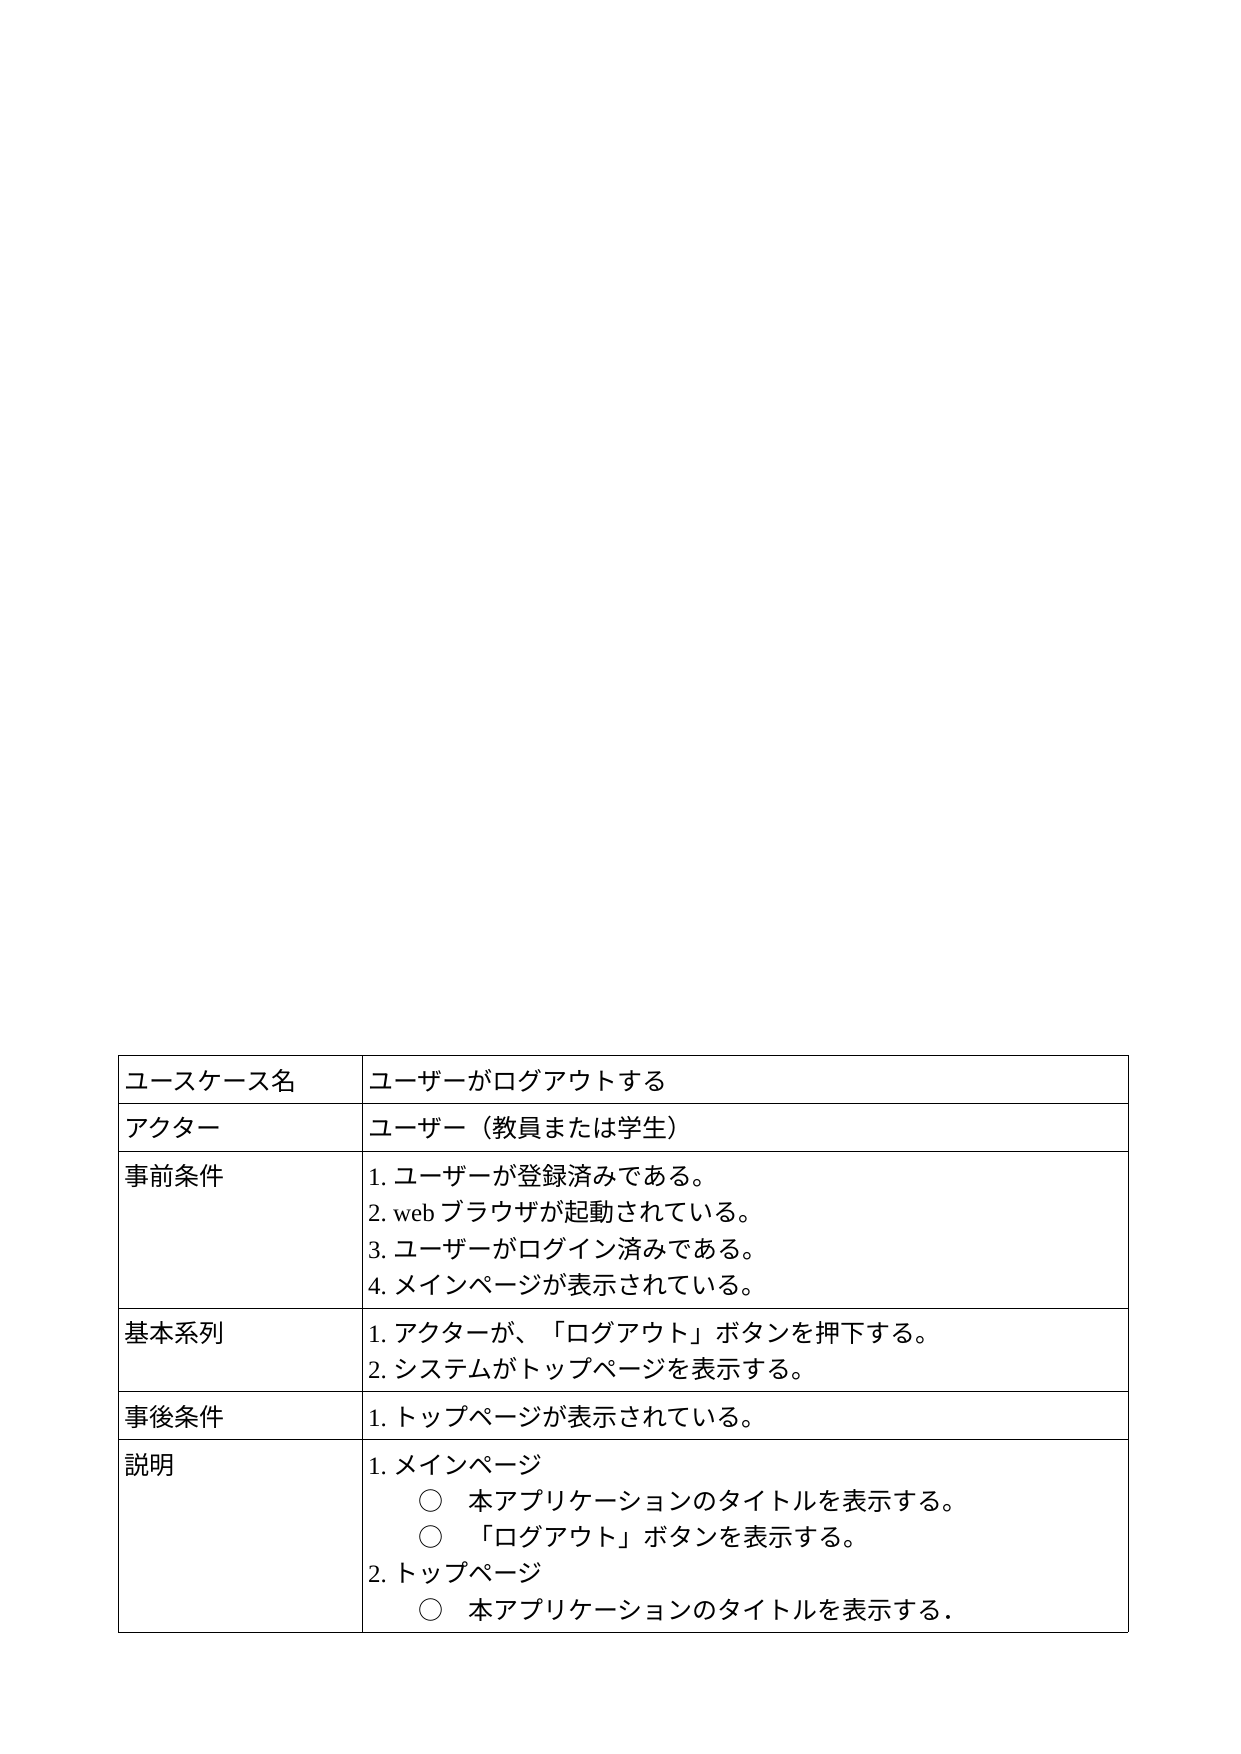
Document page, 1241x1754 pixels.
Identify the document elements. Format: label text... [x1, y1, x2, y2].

table_header ユースケース名 [119, 1056, 362, 1103]
table_cell 1. アクターが、「ログアウト」ボタンを押下する。 2. システムがトップページを表示する。 [363, 1309, 1128, 1391]
table_cell 事前条件 [119, 1152, 362, 1307]
table_cell 説明 [119, 1440, 362, 1632]
table_cell 事後条件 [119, 1392, 362, 1439]
table_cell アクター [119, 1104, 362, 1151]
table_cell 1. ユーザーが登録済みである。 2. webブラウザが起動されている。 3. ユーザーがログイン済みである。 4. メインページが表示されている。 [363, 1152, 1128, 1307]
table_header ユーザーがログアウトする [363, 1056, 1128, 1103]
table_cell ユーザー（教員または学生） [363, 1104, 1128, 1151]
table_cell 1. トップページが表示されている。 [363, 1392, 1128, 1439]
table_cell 1. メインページ ○ 本アプリケーションのタイトルを表示する。 ○ 「ログアウト」ボタンを表示する。 2. トップページ ○ 本アプリケーションのタイトルを表示する． [363, 1440, 1128, 1632]
table_cell 基本系列 [119, 1309, 362, 1391]
